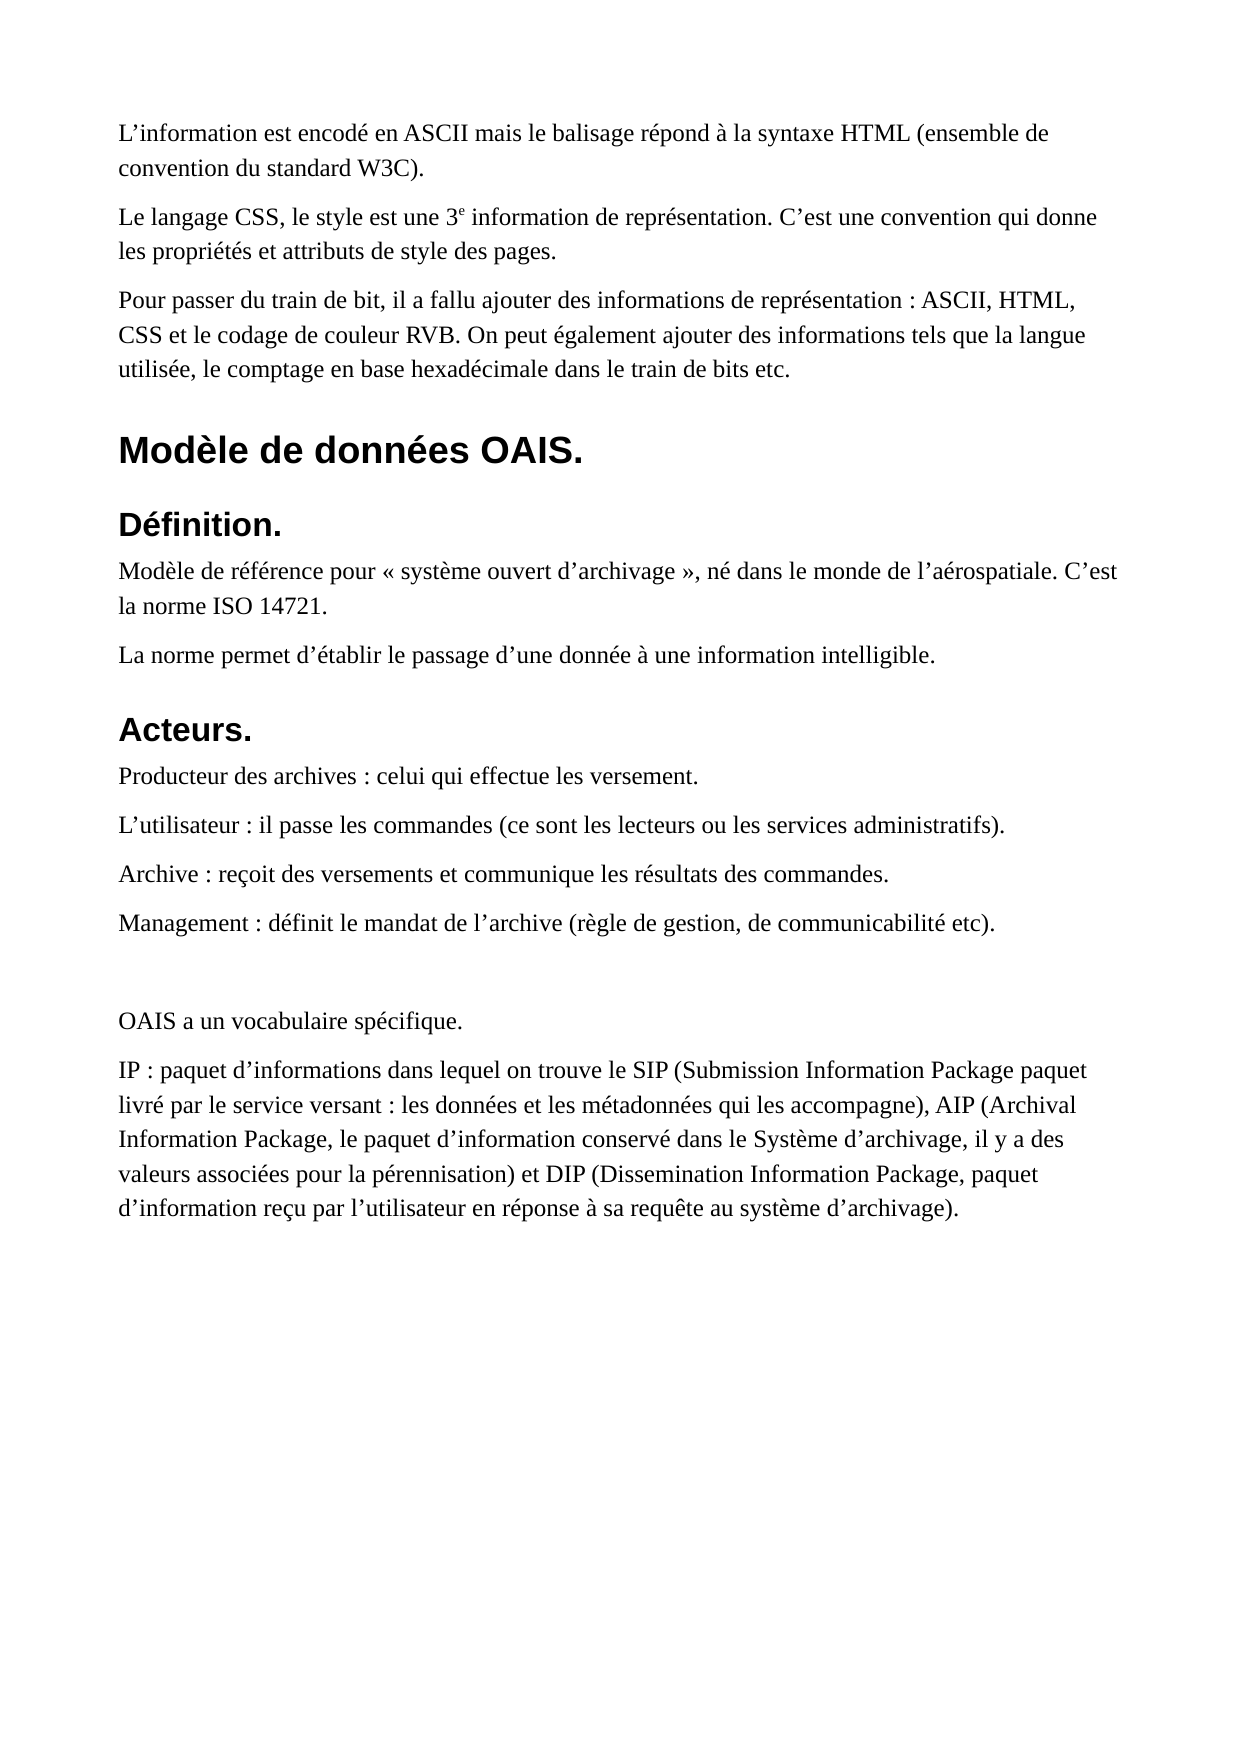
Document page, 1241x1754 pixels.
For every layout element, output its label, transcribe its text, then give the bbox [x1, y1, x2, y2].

text Management : définit le mandat de l’archive (règle de gestion, de communicabilité etc). [118, 908, 1122, 937]
text Le langage CSS, le style est une 3e information de représentation. C’est une convention qui donne les propriétés et attributs de style des pages. [118, 202, 1122, 265]
subtitle Acteurs. [118, 710, 1122, 748]
text Modèle de référence pour « système ouvert d’archivage », né dans le monde de l’aérospatiale. C’est la norme ISO 14721. [118, 556, 1122, 619]
text La norme permet d’établir le passage d’une donnée à une information intelligible. [118, 640, 1122, 669]
text Pour passer du train de bit, il a fallu ajouter des informations de représentation : ASCII, HTML, CSS et le codage de couleur RVB. On peut également ajouter des informations tels que la langue utilisée, le comptage en base hexadécimale dans le train de bits etc. [118, 285, 1122, 383]
subtitle Définition. [118, 505, 1122, 544]
text L’information est encodé en ASCII mais le balisage répond à la syntaxe HTML (ensemble de convention du standard W3C). [118, 118, 1122, 181]
text OAIS a un vocabulaire spécifique. [118, 1006, 1122, 1035]
text Producteur des archives : celui qui effectue les versement. [118, 761, 1122, 790]
subtitle Modèle de données OAIS. [118, 428, 1122, 472]
text Archive : reçoit des versements et communique les résultats des commandes. [118, 859, 1122, 888]
text IP : paquet d’informations dans lequel on trouve le SIP (Submission Information Package paquet livré par le service versant : les données et les métadonnées qui les accompagne), AIP (Archival Information Package, le paquet d’information conservé dans le Système d’archivage, il y a des valeurs associées pour la pérennisation) et DIP (Dissemination Information Package, paquet d’information reçu par l’utilisateur en réponse à sa requête au système d’archivage). [118, 1055, 1122, 1222]
text L’utilisateur : il passe les commandes (ce sont les lecteurs ou les services administratifs). [118, 810, 1122, 839]
